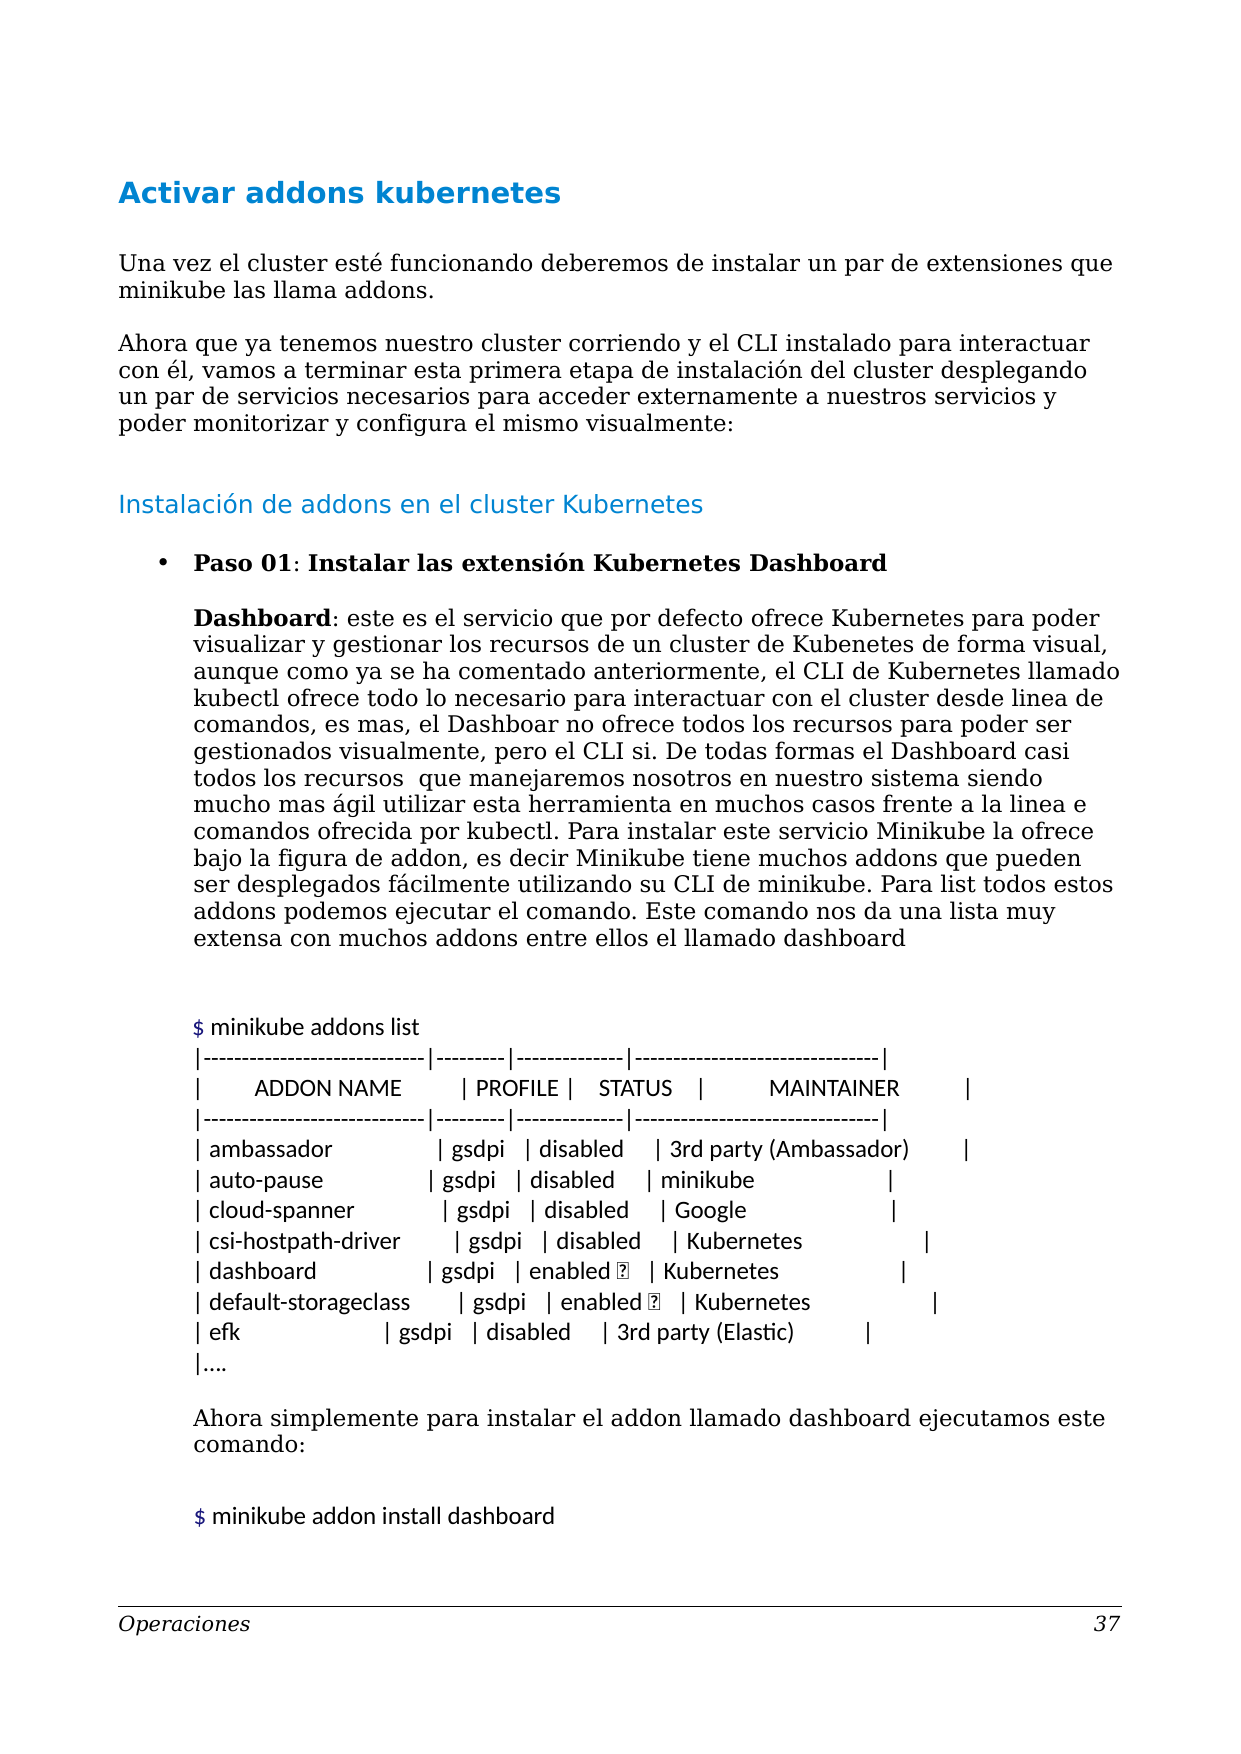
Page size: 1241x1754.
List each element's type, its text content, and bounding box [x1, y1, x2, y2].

text Instalación de addons en el cluster Kubernetes [118, 463, 1122, 519]
text Activar addons kubernetes [118, 177, 1122, 211]
text Una vez el cluster esté funcionando deberemos de instalar un par de extensiones que minikube las llama addons. Ahora que ya tenemos nuestro cluster corriendo y el CLI instalado para interactuar con él, vamos a terminar esta primera etapa de instalación del cluster desplegando un par de servicios necesarios para acceder externamente a nuestros servicios y poder monitorizar y configura el mismo visualmente: [118, 250, 1122, 437]
list Paso 01: Instalar las extensión Kubernetes Dashboard Dashboard: este es el servicio que por defecto ofrece Kubernetes para poder visualizar y gestionar los recursos de un cluster de Kubenetes de forma visual, aunque como ya se ha comentado anteriormente, el CLI de Kubernetes llamado kubectl ofrece todo lo necesario para interactuar con el cluster desde linea de comandos, es mas, el Dashboar no ofrece todos los recursos para poder ser gestionados visualmente, pero el CLI si. De todas formas el Dashboard casi todos los recursos que manejaremos nosotros en nuestro sistema siendo mucho mas ágil utilizar esta herramienta en muchos casos frente a la linea e comandos ofrecida por kubectl. Para instalar este servicio Minikube la ofrece bajo la figura de addon, es decir Minikube tiene muchos addons que pueden ser desplegados fácilmente utilizando su CLI de minikube. Para list todos estos addons podemos ejecutar el comando. Este comando nos da una lista muy extensa con muchos addons entre ellos el llamado dashboard Ahora simplemente para instalar el addon llamado dashboard ejecutamos este comando: [156, 549, 1122, 1458]
